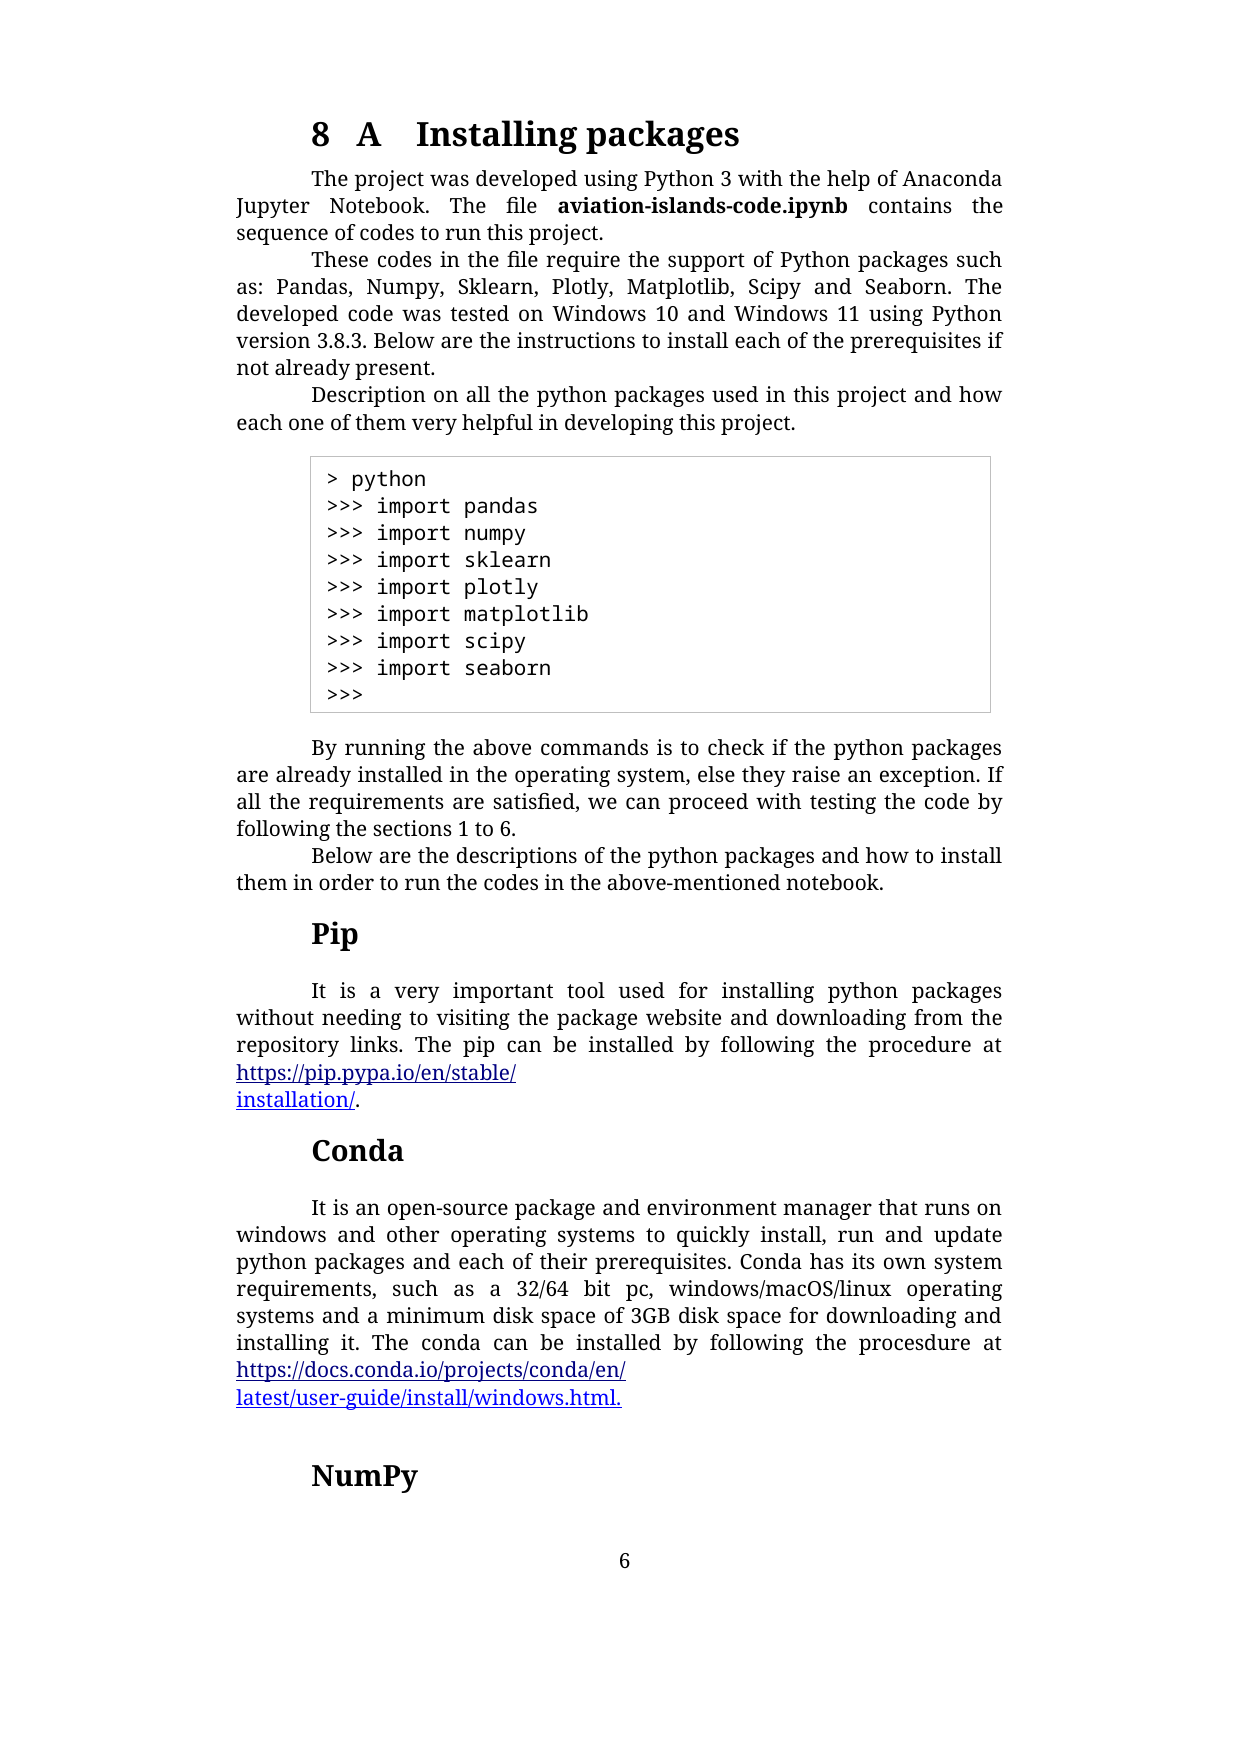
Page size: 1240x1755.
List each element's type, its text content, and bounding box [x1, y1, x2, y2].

text The project was developed using Python 3 with the help of Anaconda Jupyter Notebook. The file aviation-islands-code.ipynb contains the sequence of codes to run this project. [236, 164, 1003, 246]
text It is a very important tool used for installing python packages without needing to visiting the package website and downloading from the repository links. The pip can be installed by following the procedure at https://pip.pypa.io/en/stable/ [236, 977, 1003, 1085]
text >>> import scipy [326, 627, 975, 654]
text latest/user-guide/install/windows.html. [236, 1383, 1003, 1410]
text Conda [236, 1139, 1003, 1167]
text Below are the descriptions of the python packages and how to install them in order to run the codes in the above-mentioned notebook. [236, 842, 1003, 896]
text >>> import seaborn [326, 654, 975, 681]
text By running the above commands is to check if the python packages are already installed in the operating system, else they raise an exception. If all the requirements are satisfied, we can proceed with testing the code by following the sections 1 to 6. [236, 733, 1003, 842]
text >>> import numpy [326, 518, 975, 546]
text >>> import plotly [326, 573, 975, 600]
subtitle A Installing packages [311, 125, 1003, 152]
text Pip [236, 923, 1003, 950]
text Description on all the python packages used in this project and how each one of them very helpful in developing this project. [236, 381, 1003, 435]
text > python [326, 464, 975, 491]
text NumPy [236, 1464, 1003, 1492]
text installation/. [236, 1085, 1003, 1112]
text >>> import matplotlib [326, 600, 975, 627]
text It is an open-source package and environment manager that runs on windows and other operating systems to quickly install, run and update python packages and each of their prerequisites. Conda has its own system requirements, such as a 32/64 bit pc, windows/macOS/linux operating systems and a minimum disk space of 3GB disk space for downloading and installing it. The conda can be installed by following the procesdure at https://docs.conda.io/projects/conda/en/ [236, 1194, 1003, 1383]
text >>> import sklearn [326, 546, 975, 573]
text These codes in the file require the support of Python packages such as: Pandas, Numpy, Sklearn, Plotly, Matplotlib, Scipy and Seaborn. The developed code was tested on Windows 10 and Windows 11 using Python version 3.8.3. Below are the instructions to install each of the prerequisites if not already present. [236, 246, 1003, 381]
text >>> [326, 681, 975, 705]
text >>> import pandas [326, 491, 975, 518]
